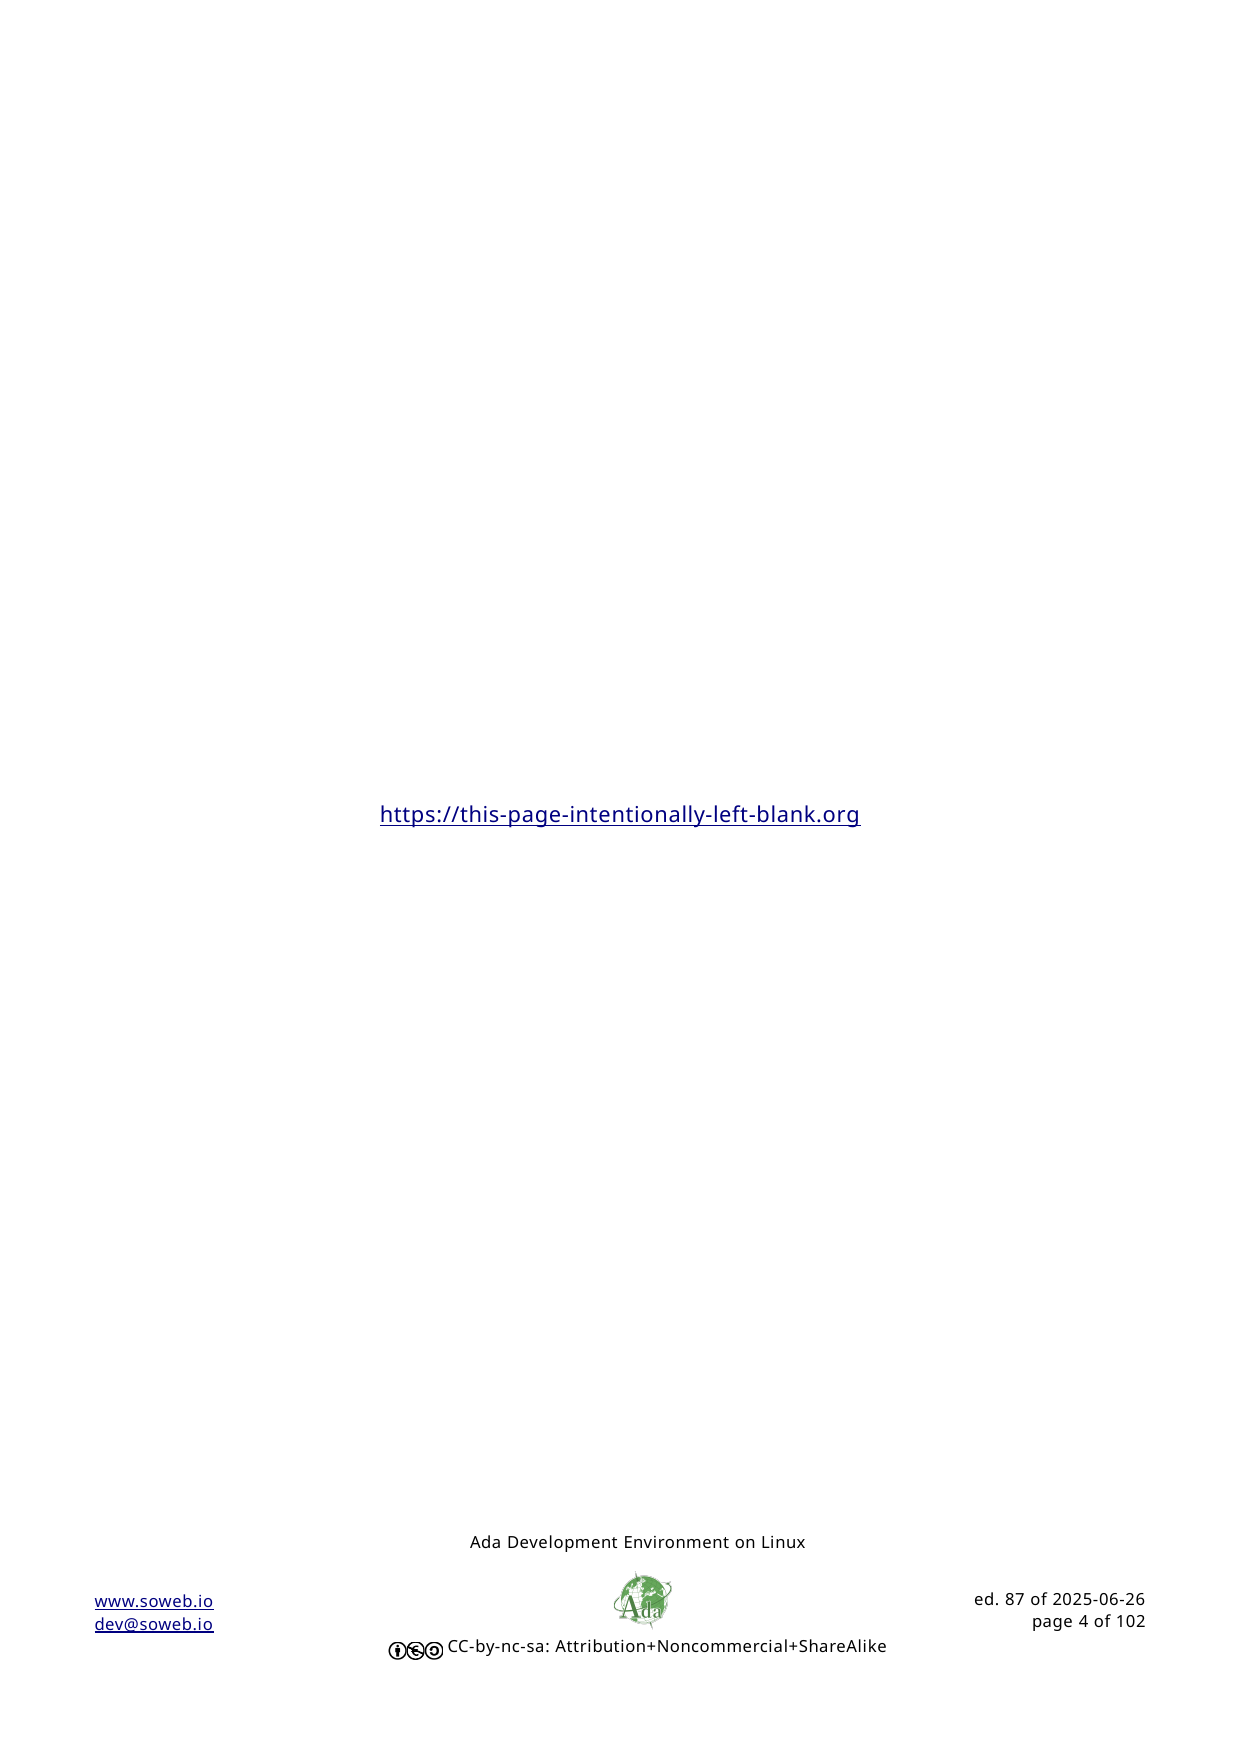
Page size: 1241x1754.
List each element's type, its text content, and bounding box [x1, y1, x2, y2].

picture [388, 1642, 443, 1660]
text https://this-page-intentionally-left-blank.org [233, 799, 1007, 829]
picture [613, 1571, 672, 1630]
